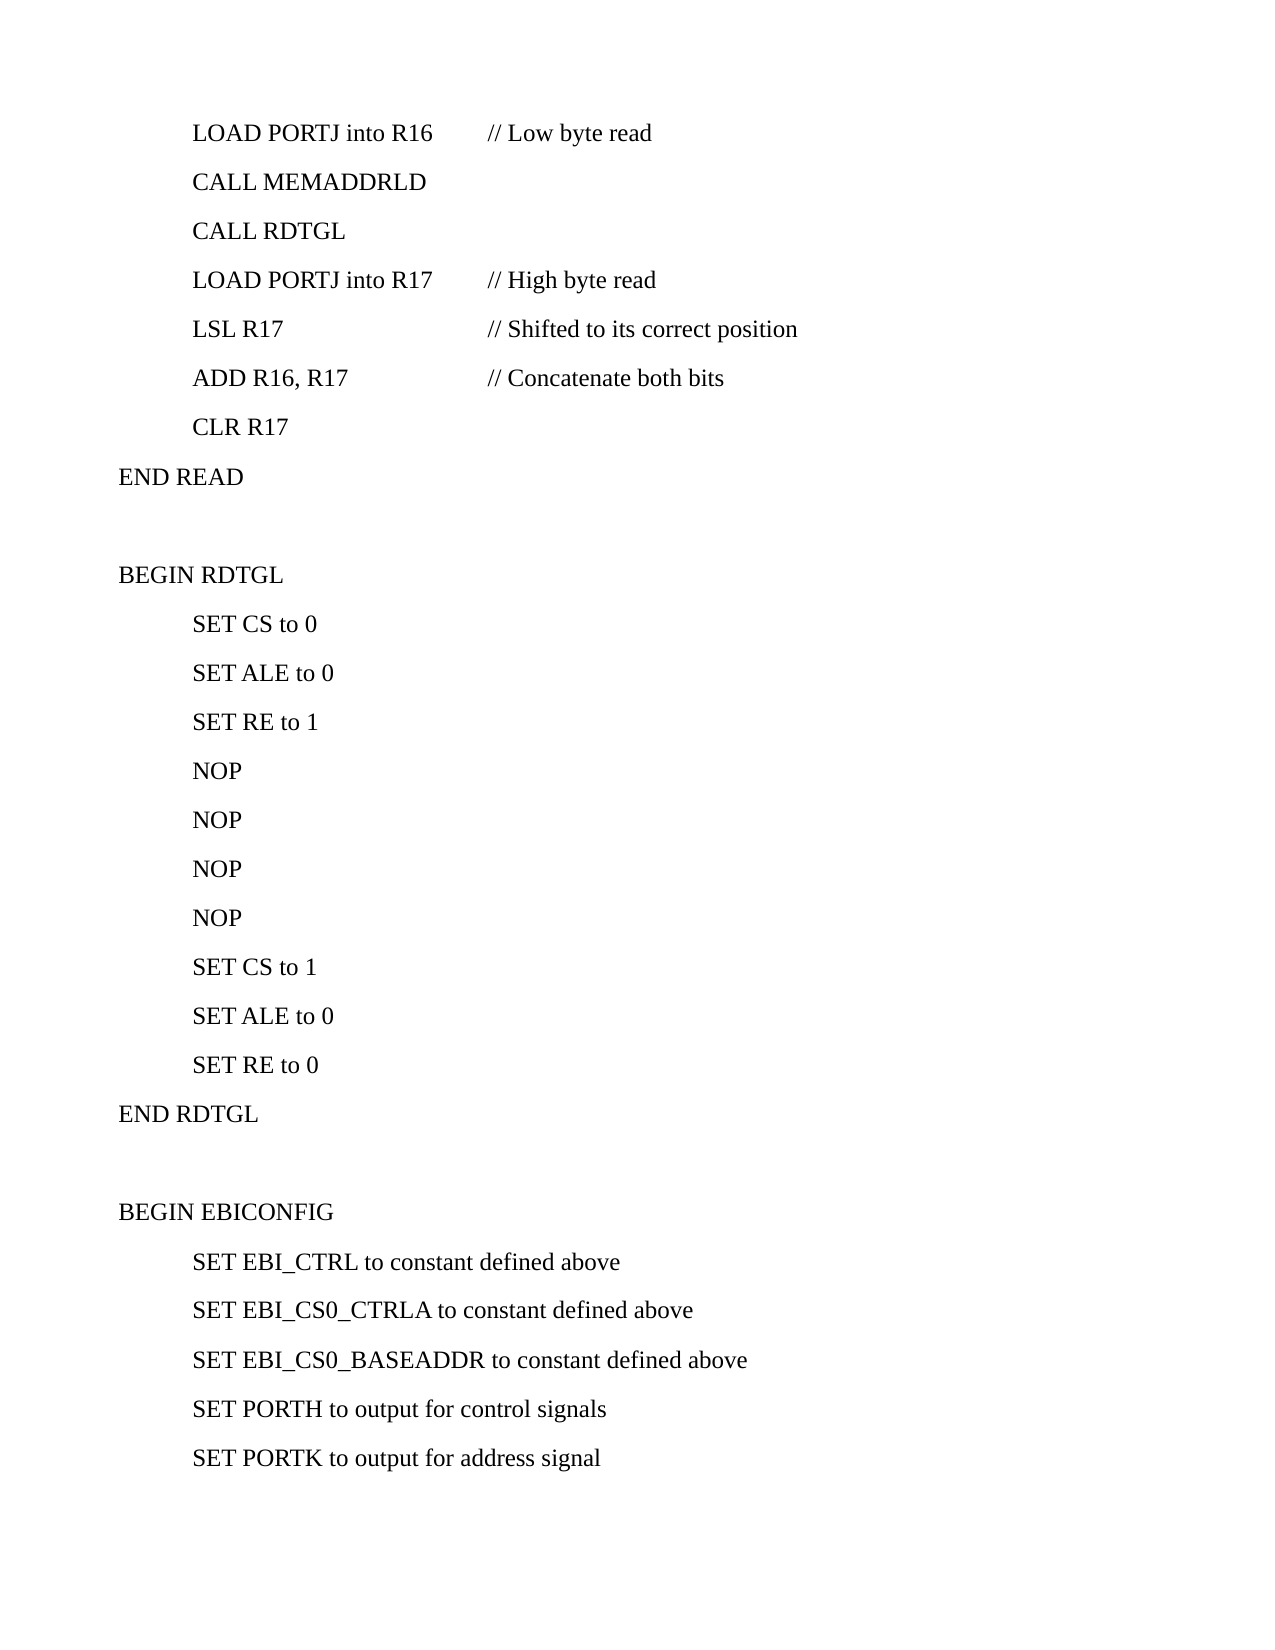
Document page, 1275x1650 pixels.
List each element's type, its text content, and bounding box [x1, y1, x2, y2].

text SET CS to 1 [118, 952, 1157, 981]
text BEGIN EBICONFIG [118, 1197, 1157, 1226]
text SET RE to 1 [118, 707, 1157, 736]
text SET RE to 0 [118, 1050, 1157, 1079]
text SET PORTK to output for address signal [118, 1443, 1157, 1472]
text SET ALE to 0 [118, 1001, 1157, 1030]
text LOAD PORTJ into R16 // Low byte read [118, 118, 1157, 147]
text ADD R16, R17 // Concatenate both bits [118, 363, 1157, 392]
text SET EBI_CS0_CTRLA to constant defined above [118, 1296, 1157, 1324]
text SET EBI_CTRL to constant defined above [118, 1247, 1157, 1275]
text NOP [118, 805, 1157, 834]
text CALL RDTGL [118, 216, 1157, 245]
text NOP [118, 854, 1157, 883]
text SET ALE to 0 [118, 658, 1157, 687]
text SET EBI_CS0_BASEADDR to constant defined above [118, 1345, 1157, 1373]
text CLR R17 [118, 412, 1157, 441]
text END READ [118, 462, 1157, 490]
text SET CS to 0 [118, 609, 1157, 637]
text CALL MEMADDRLD [118, 167, 1157, 196]
text NOP [118, 756, 1157, 785]
text BEGIN RDTGL [118, 560, 1157, 588]
text SET PORTH to output for control signals [118, 1394, 1157, 1422]
text LOAD PORTJ into R17 // High byte read [118, 265, 1157, 294]
text LSL R17 // Shifted to its correct position [118, 314, 1157, 343]
text END RDTGL [118, 1099, 1157, 1128]
text NOP [118, 903, 1157, 932]
